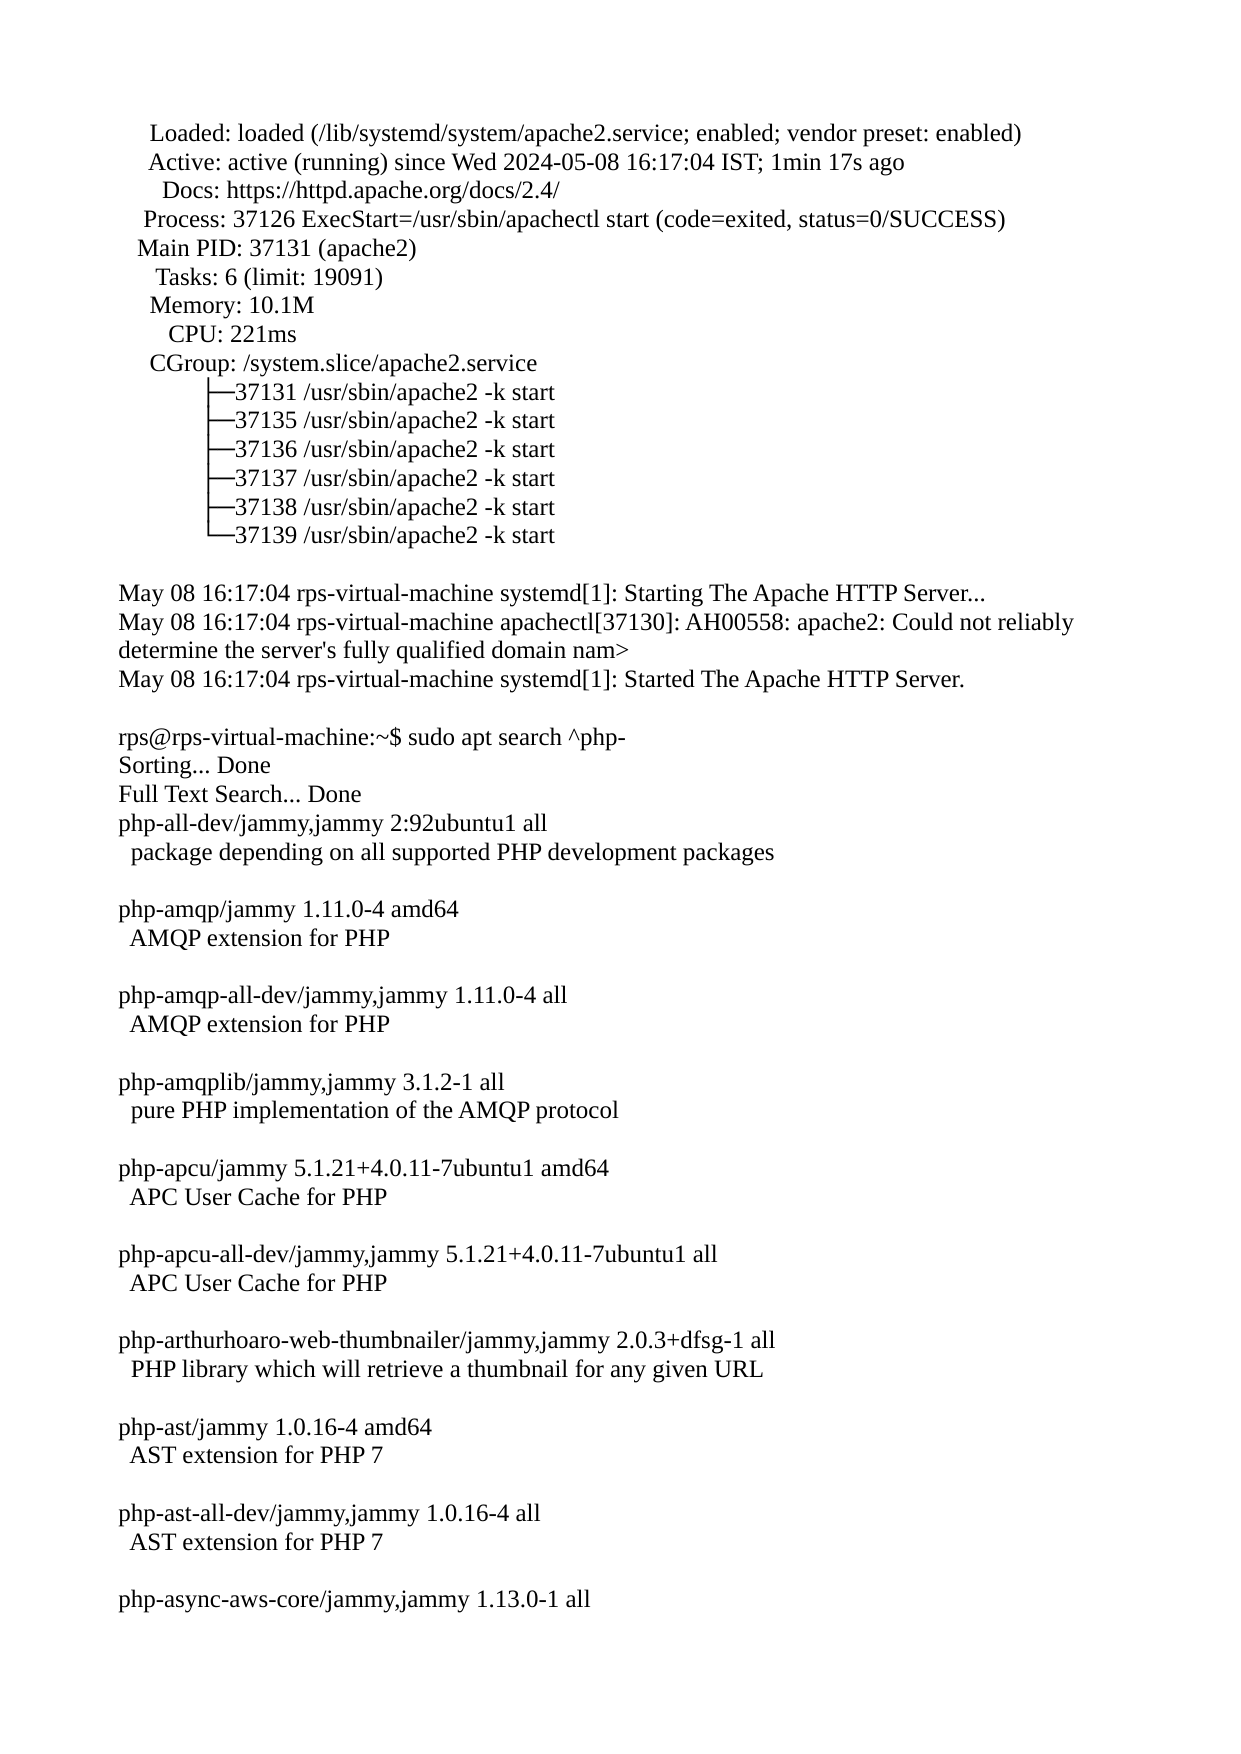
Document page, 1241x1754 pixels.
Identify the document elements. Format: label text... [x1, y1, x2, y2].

text PHP library which will retrieve a thumbnail for any given URL [118, 1354, 1122, 1383]
text AST extension for PHP 7 [118, 1527, 1122, 1556]
text php-amqp/jammy 1.11.0-4 amd64 [118, 894, 1122, 923]
text ├─37131 /usr/sbin/apache2 -k start [209, 377, 1122, 406]
text ├─37135 /usr/sbin/apache2 -k start [209, 406, 1122, 434]
text php-async-aws-core/jammy,jammy 1.13.0-1 all [118, 1584, 1122, 1613]
text ├─37137 /usr/sbin/apache2 -k start [209, 463, 1122, 492]
text May 08 16:17:04 rps-virtual-machine systemd[1]: Started The Apache HTTP Server. [118, 664, 1122, 693]
text package depending on all supported PHP development packages [118, 837, 1122, 866]
text php-apcu-all-dev/jammy,jammy 5.1.21+4.0.11-7ubuntu1 all [118, 1239, 1122, 1268]
text ├─37136 /usr/sbin/apache2 -k start [118, 434, 207, 463]
text Sorting... Done [118, 751, 1122, 779]
text Loaded: loaded (/lib/systemd/system/apache2.service; enabled; vendor preset: enabled) [118, 118, 1122, 147]
text APC User Cache for PHP [118, 1268, 1122, 1297]
text php-amqplib/jammy,jammy 3.1.2-1 all [118, 1067, 1122, 1096]
text └─37139 /usr/sbin/apache2 -k start [118, 521, 1122, 549]
text ├─37136 /usr/sbin/apache2 -k start [209, 434, 1122, 463]
text AMQP extension for PHP [118, 923, 1122, 952]
text May 08 16:17:04 rps-virtual-machine apachectl[37130]: AH00558: apache2: Could not reliably determine the server's fully qualified domain nam> [118, 607, 1122, 664]
text php-all-dev/jammy,jammy 2:92ubuntu1 all [118, 808, 1122, 837]
text APC User Cache for PHP [118, 1182, 1122, 1211]
text Main PID: 37131 (apache2) [118, 233, 1122, 262]
text AMQP extension for PHP [118, 1009, 1122, 1038]
text AST extension for PHP 7 [118, 1441, 1122, 1469]
text php-ast-all-dev/jammy,jammy 1.0.16-4 all [118, 1498, 1122, 1527]
text Memory: 10.1M [118, 291, 1122, 319]
text CPU: 221ms [118, 319, 1122, 348]
text Full Text Search... Done [118, 779, 1122, 808]
text ├─37137 /usr/sbin/apache2 -k start [118, 463, 207, 492]
text May 08 16:17:04 rps-virtual-machine systemd[1]: Starting The Apache HTTP Server... [118, 578, 1122, 607]
text ├─37131 /usr/sbin/apache2 -k start [118, 377, 207, 406]
text php-apcu/jammy 5.1.21+4.0.11-7ubuntu1 amd64 [118, 1153, 1122, 1182]
text Active: active (running) since Wed 2024-05-08 16:17:04 IST; 1min 17s ago [118, 147, 1122, 176]
text ├─37138 /usr/sbin/apache2 -k start [209, 492, 1122, 521]
text Tasks: 6 (limit: 19091) [118, 262, 1122, 291]
text ├─37138 /usr/sbin/apache2 -k start [118, 492, 207, 521]
text php-ast/jammy 1.0.16-4 amd64 [118, 1412, 1122, 1441]
text Process: 37126 ExecStart=/usr/sbin/apachectl start (code=exited, status=0/SUCCESS) [118, 204, 1122, 233]
text CGroup: /system.slice/apache2.service [118, 348, 1122, 377]
text Docs: https://httpd.apache.org/docs/2.4/ [118, 176, 1122, 204]
text php-arthurhoaro-web-thumbnailer/jammy,jammy 2.0.3+dfsg-1 all [118, 1326, 1122, 1354]
text ├─37135 /usr/sbin/apache2 -k start [118, 406, 207, 434]
text php-amqp-all-dev/jammy,jammy 1.11.0-4 all [118, 981, 1122, 1009]
text pure PHP implementation of the AMQP protocol [118, 1096, 1122, 1124]
text rps@rps-virtual-machine:~$ sudo apt search ^php- [118, 722, 1122, 751]
